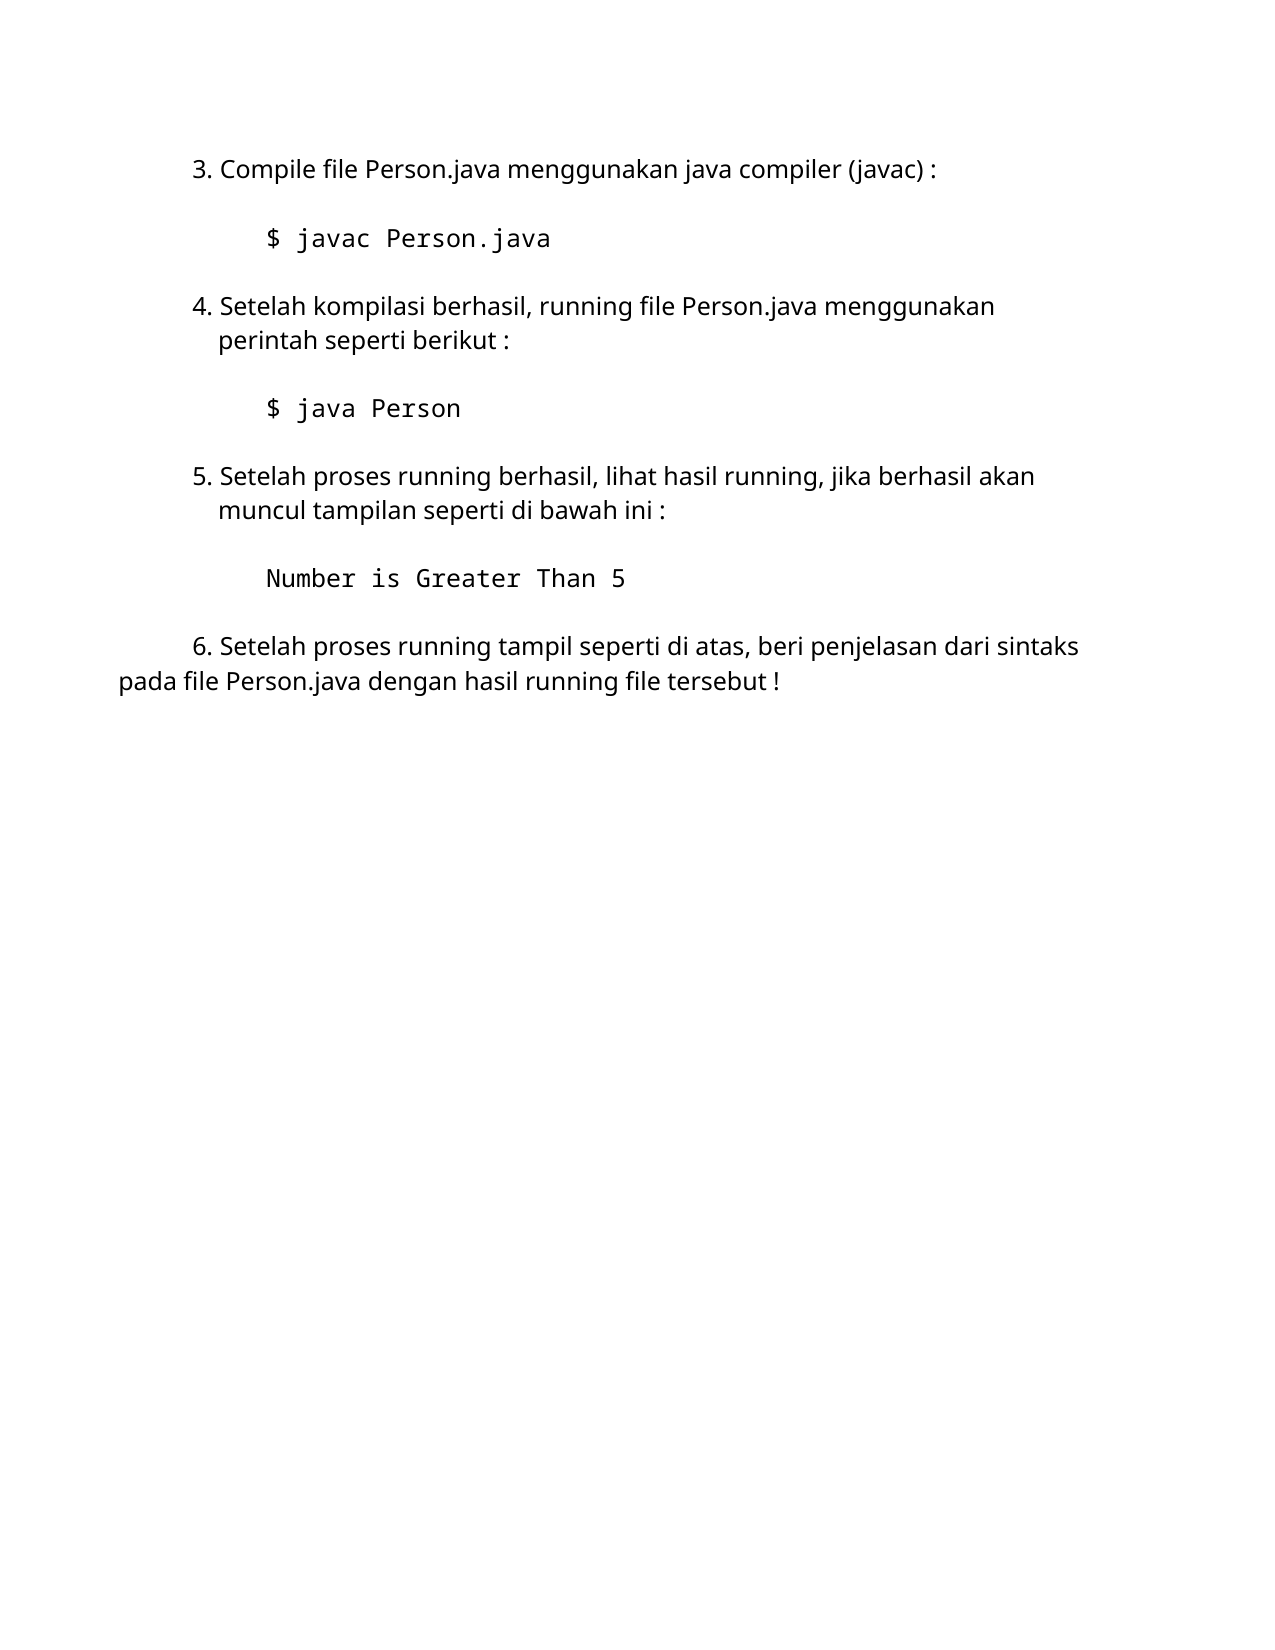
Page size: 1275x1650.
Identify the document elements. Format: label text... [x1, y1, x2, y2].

text 5. Setelah proses running berhasil, lihat hasil running, jika berhasil akan [118, 459, 1157, 493]
text muncul tampilan seperti di bawah ini : Number is Greater Than 5 6. Setelah proses running tampil seperti di atas, beri penjelasan dari sintaks pada file Person.java dengan hasil running file tersebut ! [118, 493, 1157, 697]
text perintah seperti berikut : $ java Person [118, 322, 1157, 459]
text 3. Compile file Person.java menggunakan java compiler (javac) : $ javac Person.java 4. Setelah kompilasi berhasil, running file Person.java menggunakan [118, 118, 1157, 322]
